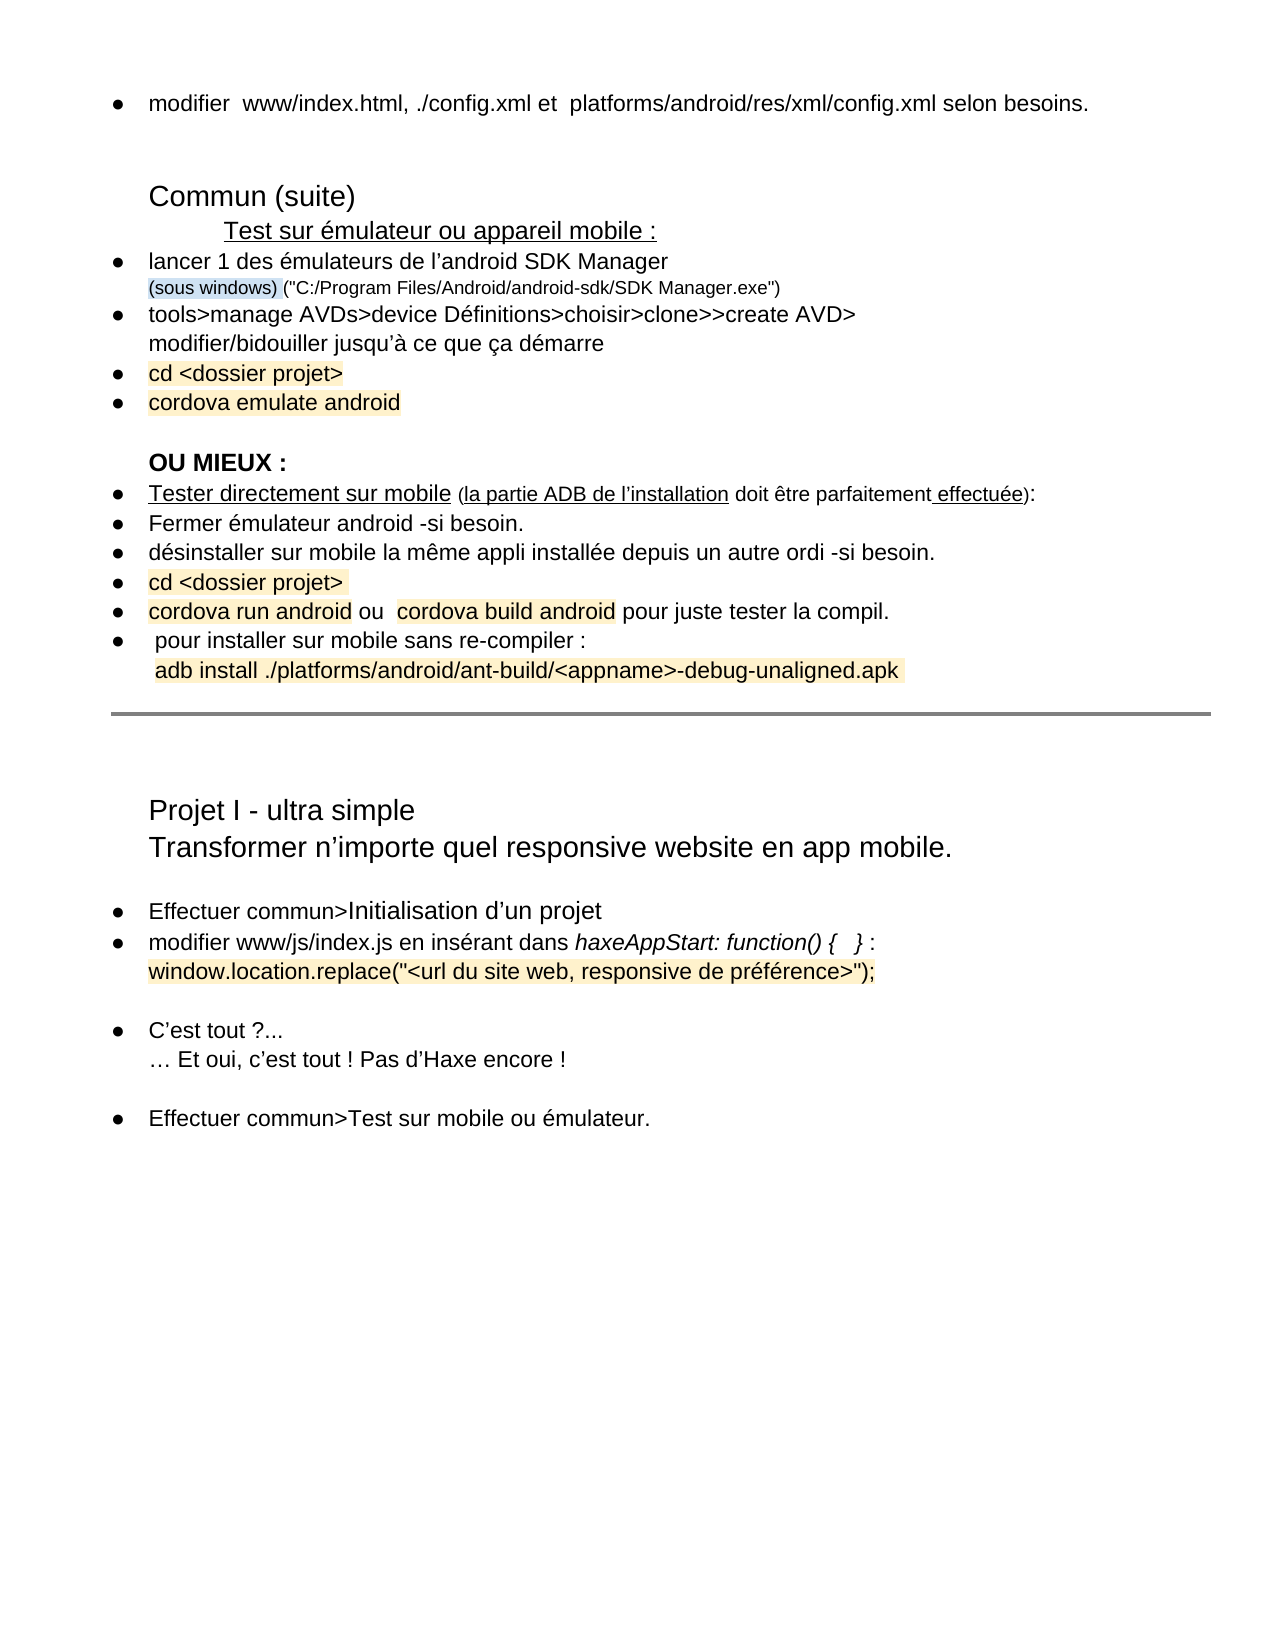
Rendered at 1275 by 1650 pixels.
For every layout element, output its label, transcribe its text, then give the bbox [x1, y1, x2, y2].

list désinstaller sur mobile la même appli installée depuis un autre ordi -si besoin. [111, 540, 1211, 566]
list Fermer émulateur android -si besoin. [111, 511, 1211, 536]
list tools>manage AVDs>device Définitions>choisir>clone>>create AVD> modifier/bidouiller jusqu’à ce que ça démarre [111, 302, 1211, 357]
list lancer 1 des émulateurs de l’android SDK Manager (sous windows) ("C:/Program Files/Android/android-sdk/SDK Manager.exe") [111, 249, 1211, 299]
list pour installer sur mobile sans re-compiler : adb install ./platforms/android/ant-build/<appname>-debug-unaligned.apk [111, 628, 1211, 712]
list Effectuer commun>Test sur mobile ou émulateur. [111, 1106, 1211, 1190]
list cordova emulate android OU MIEUX : [111, 390, 1211, 477]
list modifier www/js/index.js en insérant dans haxeAppStart: function() { } : window.location.replace("<url du site web, responsive de préférence>"); [111, 929, 1211, 1014]
list Effectuer commun>Initialisation d’un projet [111, 897, 1211, 925]
list cd <dossier projet> [111, 569, 1211, 595]
list cordova run android ou cordova build android pour juste tester la compil. [111, 599, 1211, 624]
list Tester directement sur mobile (la partie ADB de l’installation doit être parfaitement effectuée): [111, 481, 1211, 507]
list C’est tout ?... … Et oui, c’est tout ! Pas d’Haxe encore ! [111, 1017, 1211, 1102]
list modifier www/index.html, ./config.xml et platforms/android/res/xml/config.xml selon besoins. [111, 91, 1211, 117]
text Projet I - ultra simple Transformer n’importe quel responsive website en app mobile. [148, 794, 1211, 893]
list cd <dossier projet> [111, 361, 1211, 386]
text Commun (suite) Test sur émulateur ou appareil mobile : [148, 120, 1211, 245]
